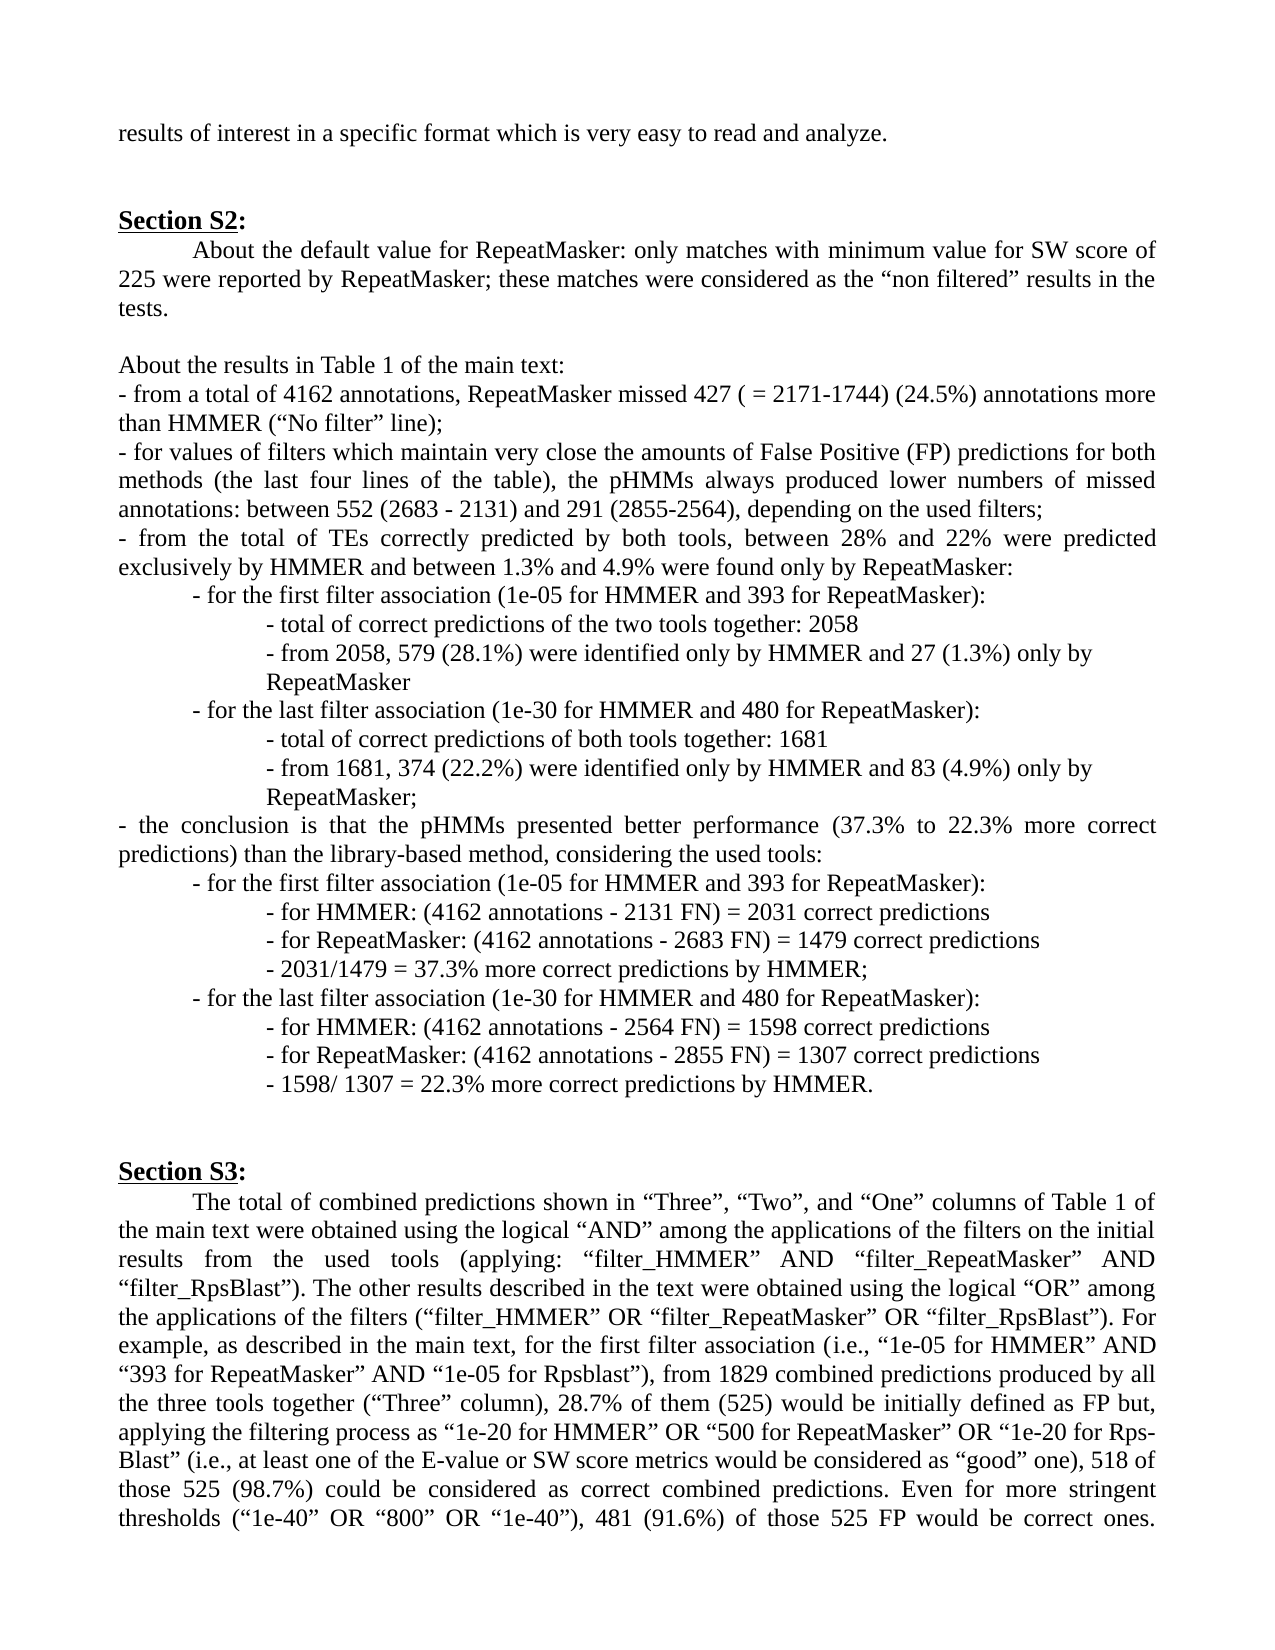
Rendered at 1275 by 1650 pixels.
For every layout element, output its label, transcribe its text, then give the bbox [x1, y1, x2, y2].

text Section S2: [118, 204, 1157, 236]
text About the default value for RepeatMasker: only matches with minimum value for SW score of 225 were reported by RepeatMasker; these matches were considered as the “non filtered” results in the tests. [118, 236, 1157, 322]
text - the conclusion is that the pHMMs presented better performance (37.3% to 22.3% more correct predictions) than the library-based method, considering the used tools: [118, 811, 1157, 868]
text results of interest in a specific format which is very easy to read and analyze. [118, 118, 1157, 147]
text - for the last filter association (1e-30 for HMMER and 480 for RepeatMasker): [118, 696, 1157, 724]
text - for RepeatMasker: (4162 annotations - 2855 FN) = 1307 correct predictions [118, 1041, 1157, 1069]
text - total of correct predictions of the two tools together: 2058 [118, 609, 1157, 638]
text - for RepeatMasker: (4162 annotations - 2683 FN) = 1479 correct predictions [118, 926, 1157, 954]
text - for HMMER: (4162 annotations - 2131 FN) = 2031 correct predictions [118, 897, 1157, 926]
text About the results in Table 1 of the main text: [118, 351, 1157, 379]
text - from the total of TEs correctly predicted by both tools, between 28% and 22% were predicted exclusively by HMMER and between 1.3% and 4.9% were found only by RepeatMasker: [118, 523, 1157, 581]
text - from a total of 4162 annotations, RepeatMasker missed 427 ( = 2171-1744) (24.5%) annotations more than HMMER (“No filter” line); [118, 379, 1157, 437]
text The total of combined predictions shown in “Three”, “Two”, and “One” columns of Table 1 of the main text were obtained using the logical “AND” among the applications of the filters on the initial results from the used tools (applying: “filter_HMMER” AND “filter_RepeatMasker” AND “filter_RpsBlast”). The other results described in the text were obtained using the logical “OR” among the applications of the filters (“filter_HMMER” OR “filter_RepeatMasker” OR “filter_RpsBlast”). For example, as described in the main text, for the first filter association (i.e., “1e-05 for HMMER” AND “393 for RepeatMasker” AND “1e-05 for Rpsblast”), from 1829 combined predictions produced by all the three tools together (“Three” column), 28.7% of them (525) would be initially defined as FP but, applying the filtering process as “1e-20 for HMMER” OR “500 for RepeatMasker” OR “1e-20 for Rps-Blast” (i.e., at least one of the E-value or SW score metrics would be considered as “good” one), 518 of those 525 (98.7%) could be considered as correct combined predictions. Even for more stringent thresholds (“1e-40” OR “800” OR “1e-40”), 481 (91.6%) of those 525 FP would be correct ones. [118, 1187, 1157, 1532]
text - 2031/1479 = 37.3% more correct predictions by HMMER; [118, 954, 1157, 983]
text - for the first filter association (1e-05 for HMMER and 393 for RepeatMasker): [118, 581, 1157, 609]
text - for HMMER: (4162 annotations - 2564 FN) = 1598 correct predictions [118, 1012, 1157, 1041]
text - from 1681, 374 (22.2%) were identified only by HMMER and 83 (4.9%) only by RepeatMasker; [118, 753, 1157, 811]
text Section S3: [118, 1156, 1157, 1187]
text - from 2058, 579 (28.1%) were identified only by HMMER and 27 (1.3%) only by RepeatMasker [118, 638, 1157, 696]
text - for the first filter association (1e-05 for HMMER and 393 for RepeatMasker): [118, 868, 1157, 897]
text - for the last filter association (1e-30 for HMMER and 480 for RepeatMasker): [118, 983, 1157, 1012]
text - for values of filters which maintain very close the amounts of False Positive (FP) predictions for both methods (the last four lines of the table), the pHMMs always produced lower numbers of missed annotations: between 552 (2683 - 2131) and 291 (2855-2564), depending on the used filters; [118, 437, 1157, 523]
text - total of correct predictions of both tools together: 1681 [118, 724, 1157, 753]
text - 1598/ 1307 = 22.3% more correct predictions by HMMER. [118, 1069, 1157, 1098]
